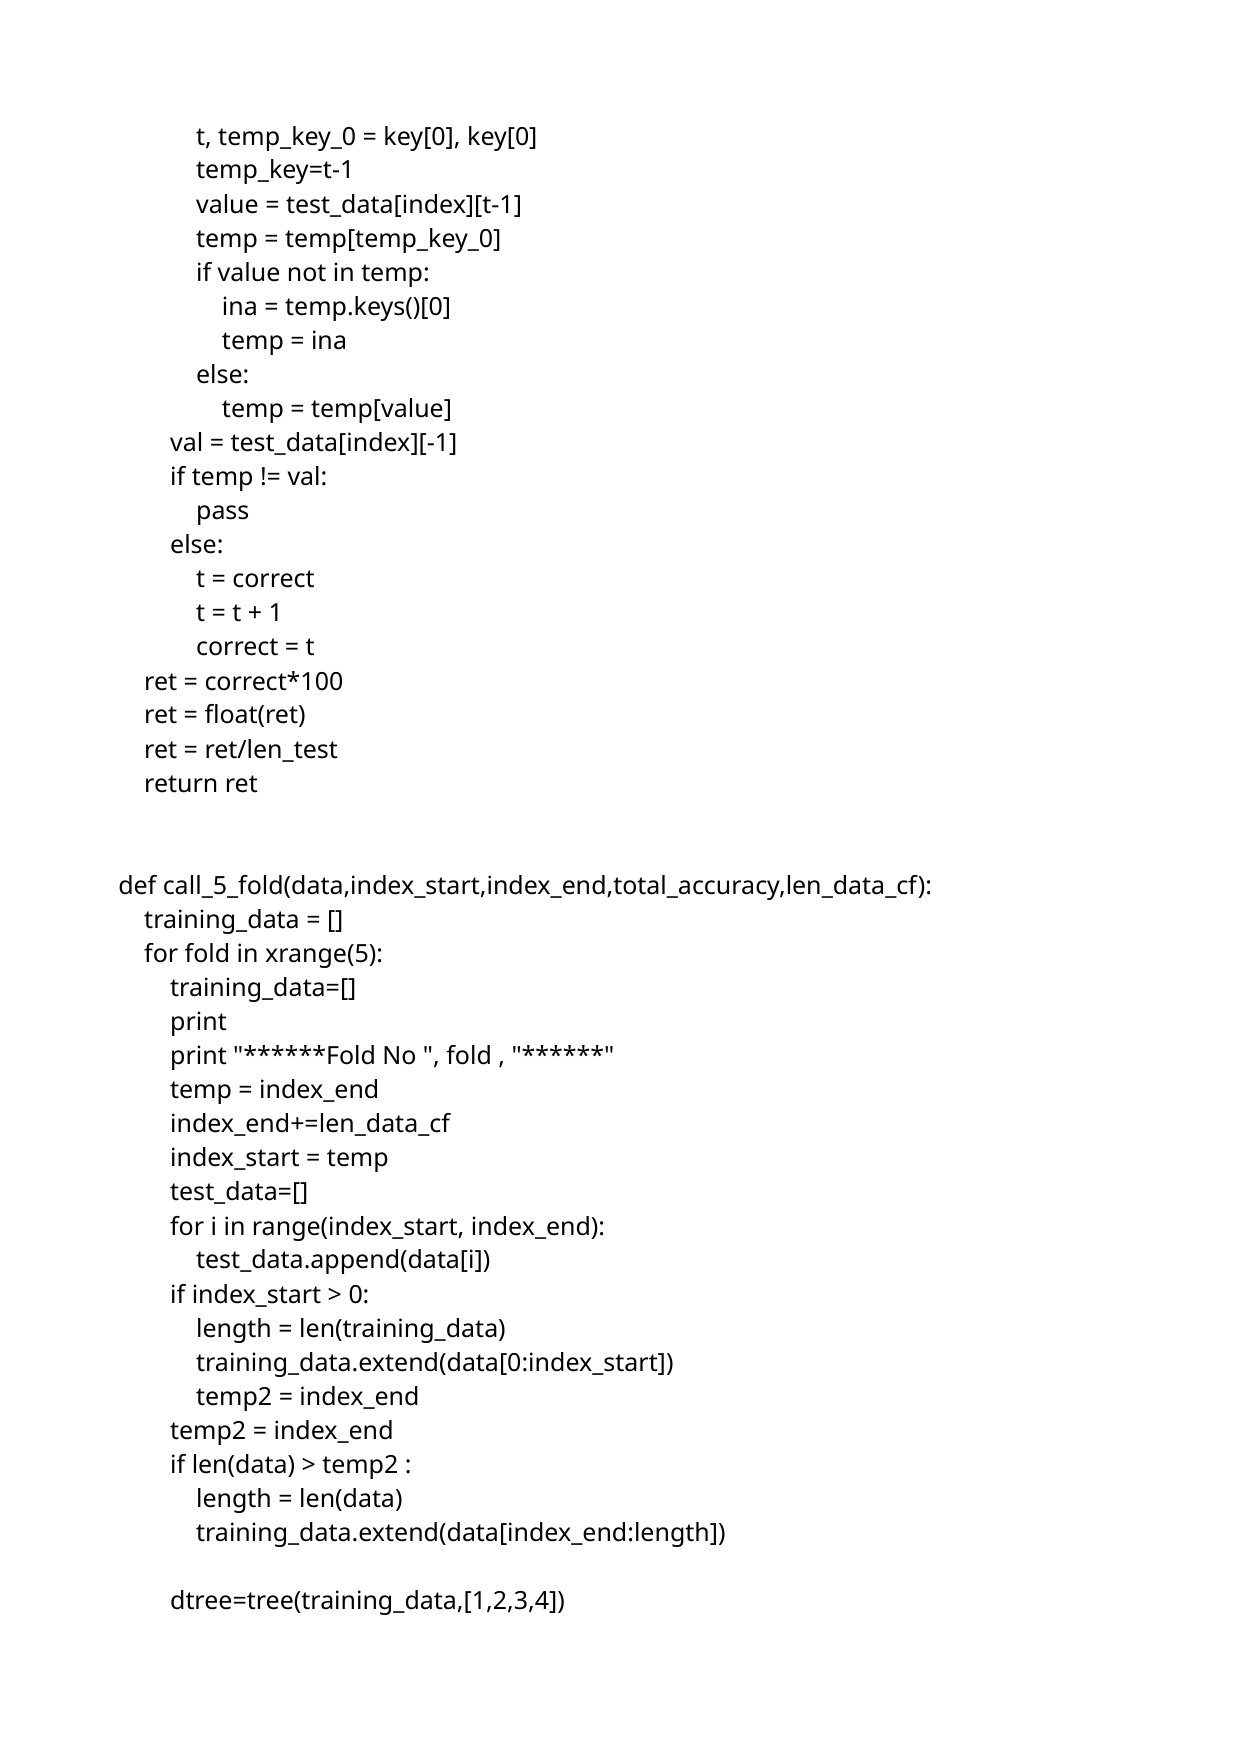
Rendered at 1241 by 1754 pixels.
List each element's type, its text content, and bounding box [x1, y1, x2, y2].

text temp = index_end [118, 1072, 1122, 1106]
text temp = ina [118, 322, 1122, 357]
text test_data.append(data[i]) [118, 1242, 1122, 1276]
text index_start = temp [118, 1140, 1122, 1174]
text if value not in temp: [118, 254, 1122, 288]
text print [118, 1004, 1122, 1038]
text print "******Fold No ", fold , "******" [118, 1038, 1122, 1072]
text return ret [118, 765, 1122, 799]
text temp = temp[value] [118, 391, 1122, 425]
text training_data.extend(data[index_end:length]) [118, 1515, 1122, 1549]
text t = correct [118, 561, 1122, 595]
text t = t + 1 [118, 595, 1122, 629]
text temp = temp[temp_key_0] [118, 220, 1122, 254]
text dtree=tree(training_data,[1,2,3,4]) [118, 1583, 1122, 1617]
text if index_start > 0: [118, 1276, 1122, 1310]
text value = test_data[index][t-1] [118, 186, 1122, 220]
text training_data = [] [118, 902, 1122, 936]
text ret = float(ret) [118, 697, 1122, 731]
text length = len(training_data) [118, 1310, 1122, 1344]
text if len(data) > temp2 : [118, 1447, 1122, 1481]
text else: [118, 357, 1122, 391]
text ina = temp.keys()[0] [118, 288, 1122, 322]
text def call_5_fold(data,index_start,index_end,total_accuracy,len_data_cf): [118, 867, 1122, 902]
text temp_key=t-1 [118, 152, 1122, 186]
text ret = correct*100 [118, 663, 1122, 697]
text if temp != val: [118, 459, 1122, 493]
text ret = ret/len_test [118, 731, 1122, 765]
text correct = t [118, 629, 1122, 663]
text temp2 = index_end [118, 1378, 1122, 1412]
text temp2 = index_end [118, 1412, 1122, 1447]
text t, temp_key_0 = key[0], key[0] [118, 118, 1122, 152]
text test_data=[] [118, 1174, 1122, 1208]
text length = len(data) [118, 1481, 1122, 1515]
text for fold in xrange(5): [118, 936, 1122, 970]
text index_end+=len_data_cf [118, 1106, 1122, 1140]
text val = test_data[index][-1] [118, 425, 1122, 459]
text training_data=[] [118, 970, 1122, 1004]
text pass [118, 493, 1122, 527]
text training_data.extend(data[0:index_start]) [118, 1344, 1122, 1378]
text for i in range(index_start, index_end): [118, 1208, 1122, 1242]
text else: [118, 527, 1122, 561]
